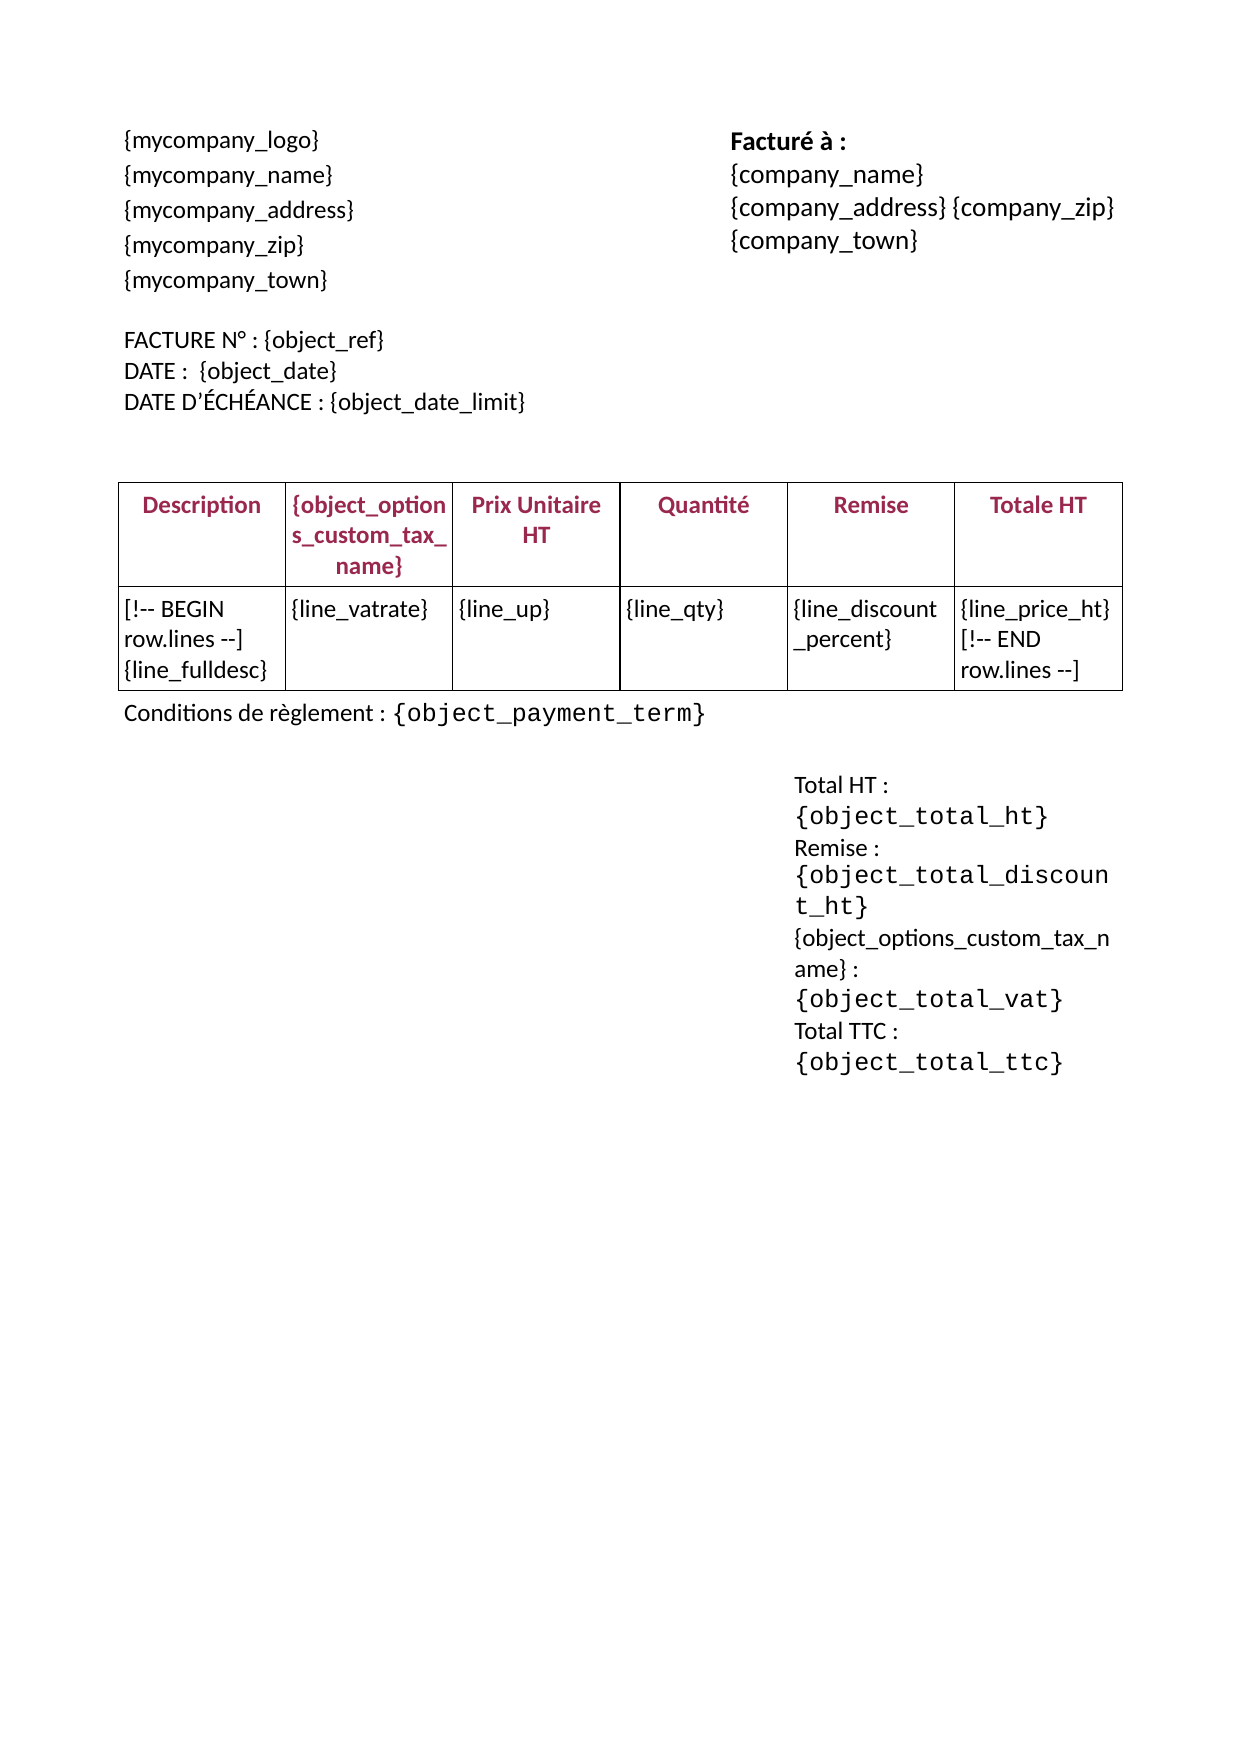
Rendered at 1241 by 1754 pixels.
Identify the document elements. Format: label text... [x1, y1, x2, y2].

table_header Description [119, 483, 285, 586]
table_cell Conditions de règlement : {object_payment_term} [118, 691, 1122, 735]
table_cell {line_vatrate} [286, 587, 452, 690]
table_header Prix Unitaire HT [453, 483, 619, 586]
table_cell {line_discount_percent} [788, 587, 954, 690]
table_header Remise [788, 483, 954, 586]
table_header Quantité [621, 483, 787, 586]
table_cell {line_qty} [621, 587, 787, 690]
table_cell {line_up} [453, 587, 619, 690]
table_header Totale HT [955, 483, 1122, 586]
table_header {object_options_custom_tax_name} [286, 483, 452, 586]
table_cell [!-- BEGIN row.lines --]{line_fulldesc} [119, 587, 285, 690]
table_cell {line_price_ht} [!-- END row.lines --] [955, 587, 1122, 690]
table_header Total HT : {object_total_ht} Remise : {object_total_discount_ht} {object_options_custom_tax_name} : {object_total_vat} Total TTC : {object_total_ttc} [788, 735, 1122, 1083]
